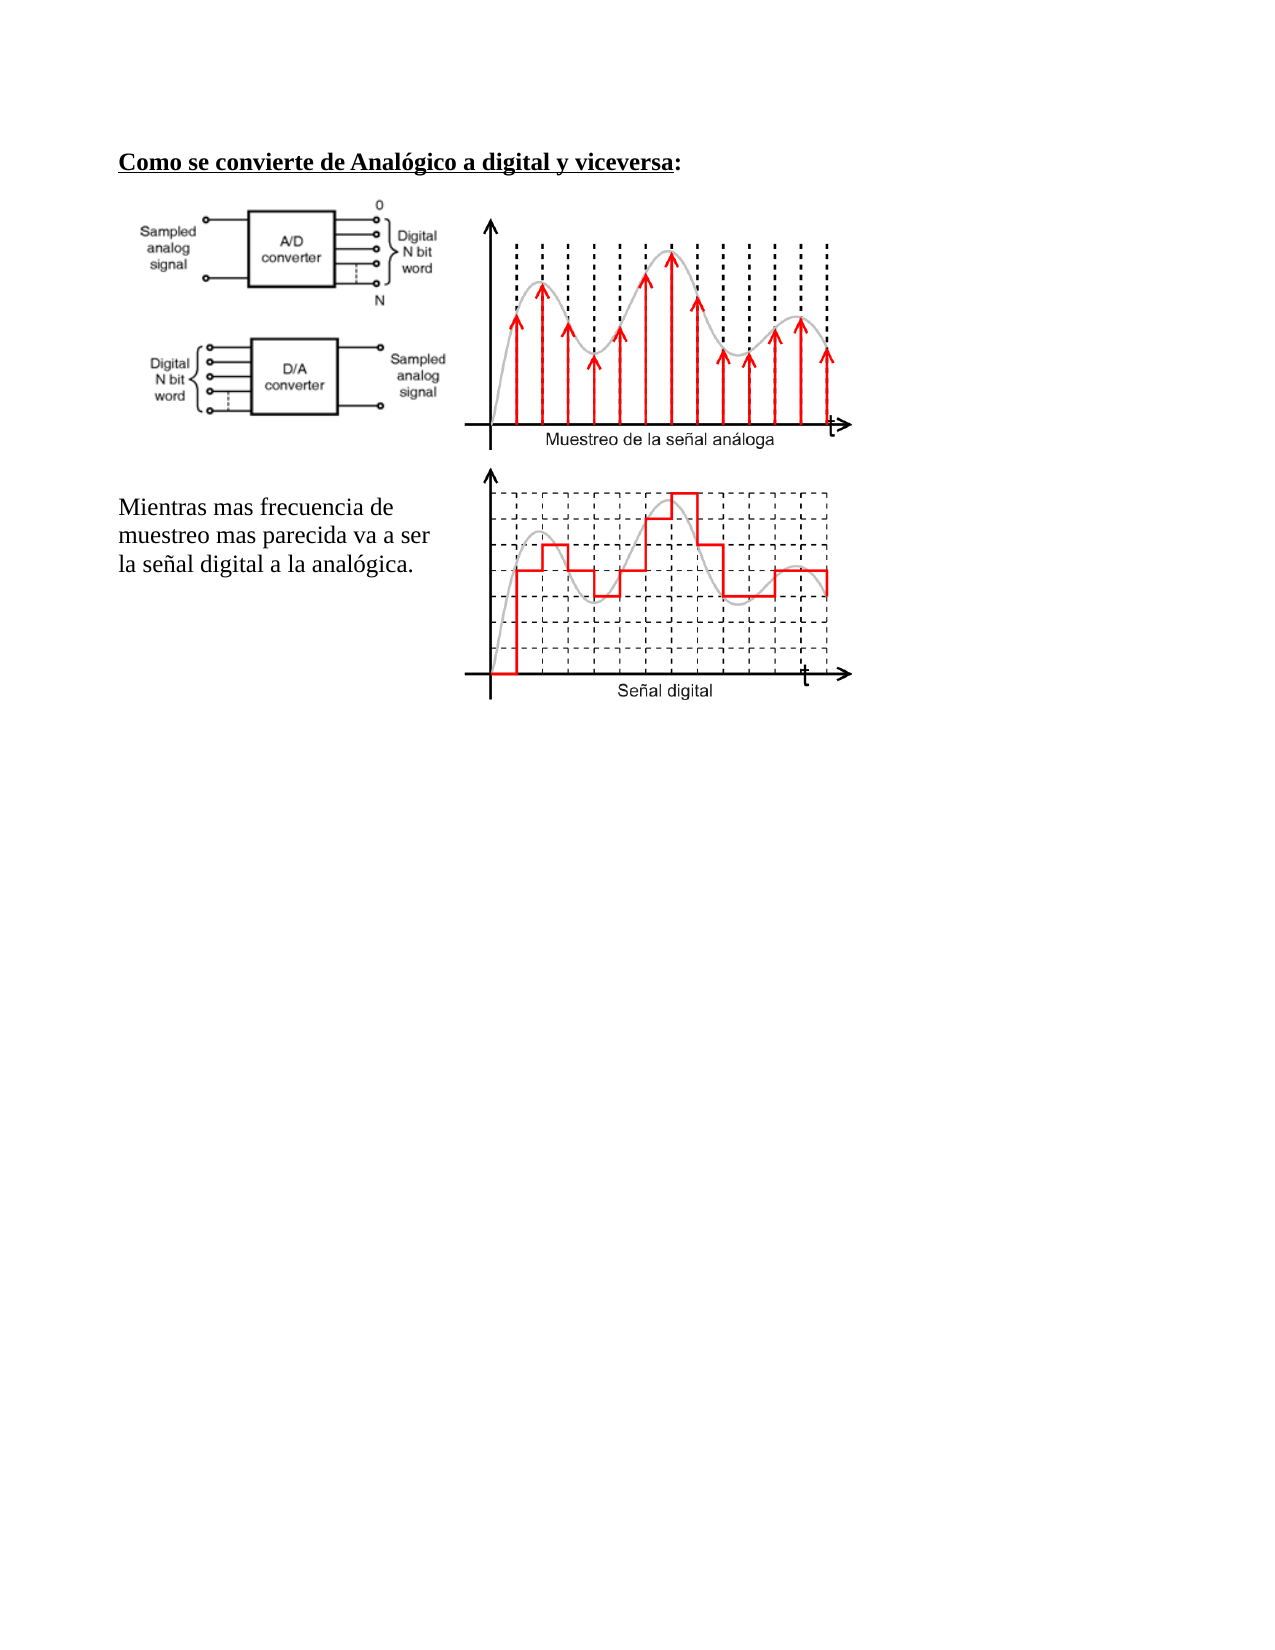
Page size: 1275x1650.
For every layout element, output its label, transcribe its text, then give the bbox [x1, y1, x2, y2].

text Mientras mas frecuencia de muestreo mas parecida va a ser la señal digital a la analógica. [118, 463, 1157, 808]
picture [137, 197, 864, 713]
text Como se convierte de Analógico a digital y viceversa: [118, 147, 1157, 176]
